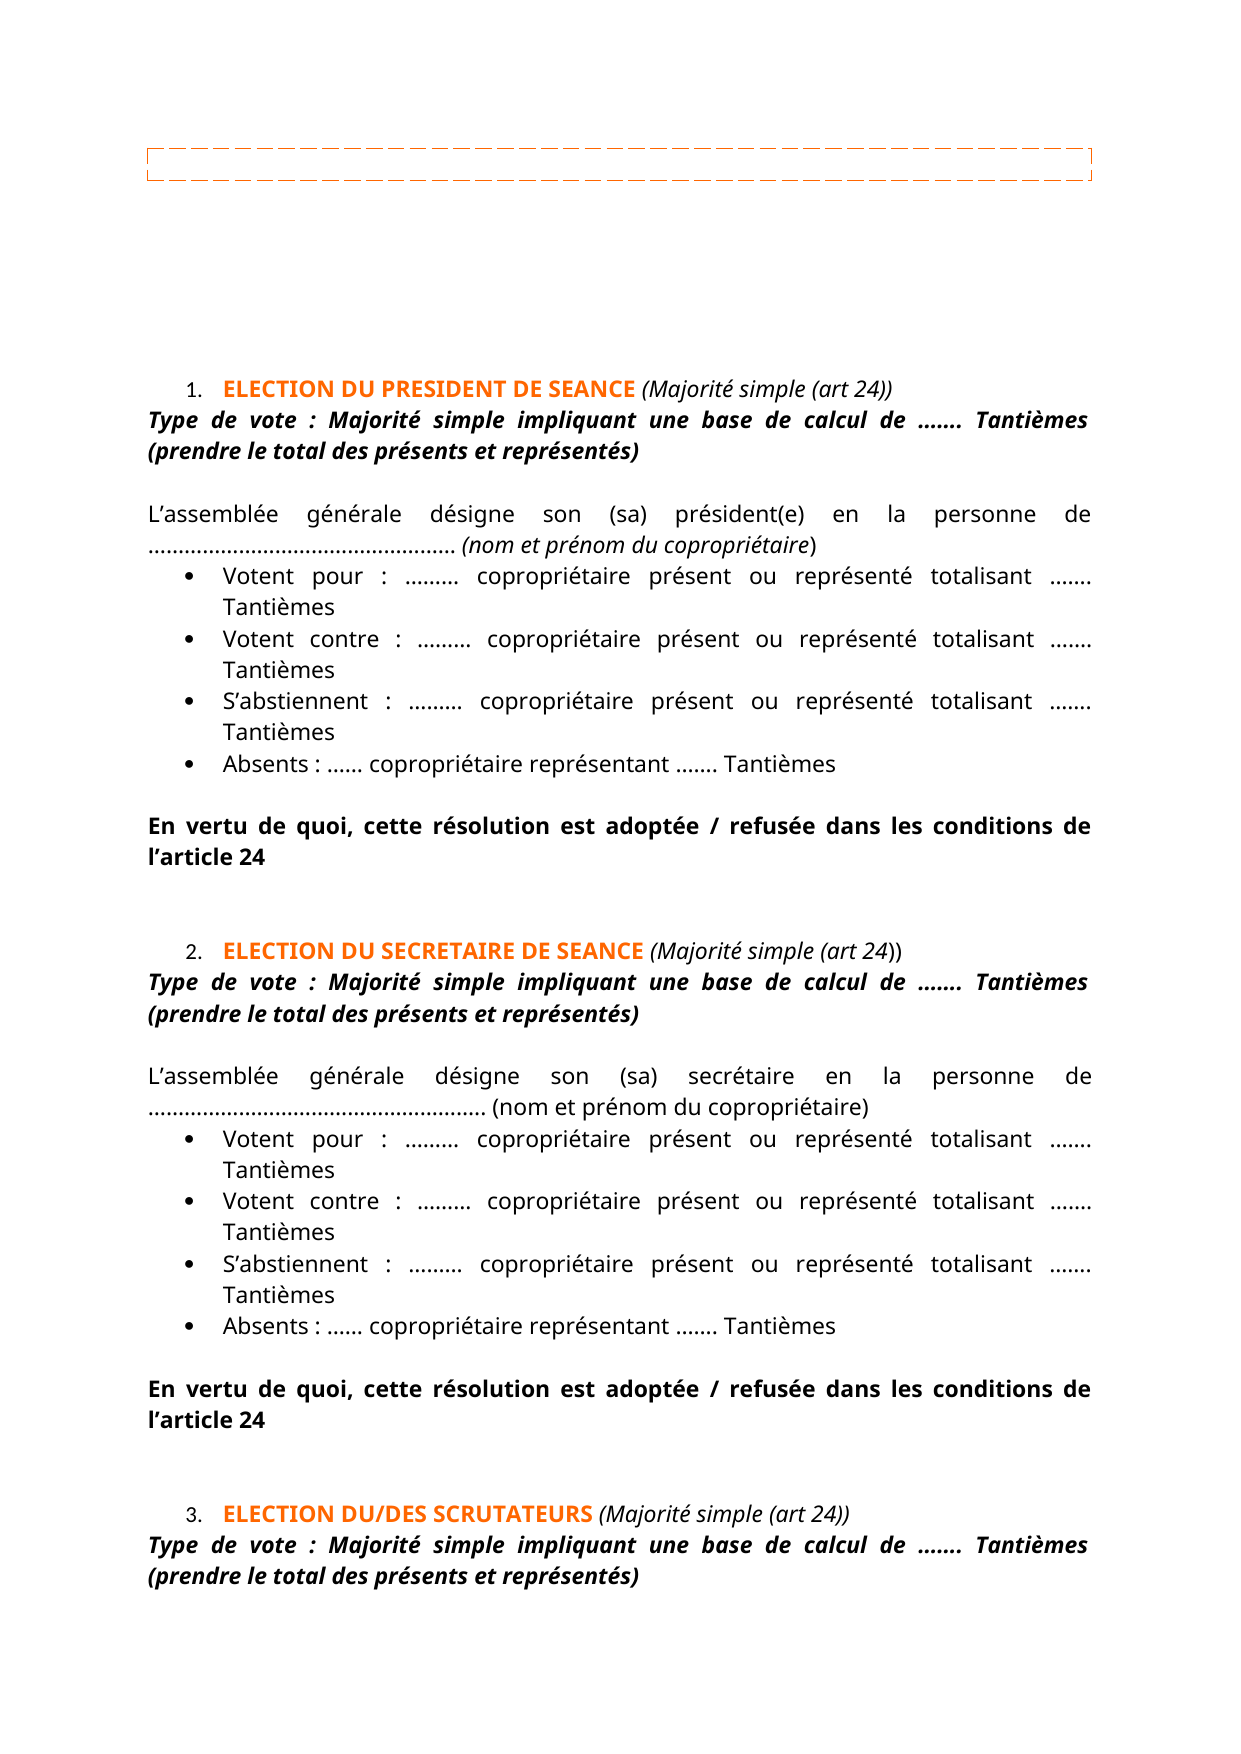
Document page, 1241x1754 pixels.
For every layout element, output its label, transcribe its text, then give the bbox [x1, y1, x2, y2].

list Votent contre : ……… copropriétaire présent ou représenté totalisant ……. Tantièmes [185, 1185, 1093, 1248]
list ELECTION DU PRESIDENT DE SEANCE (Majorité simple (art 24)) [185, 373, 1093, 404]
list Votent contre : ……… copropriétaire présent ou représenté totalisant ……. Tantièmes [185, 623, 1093, 685]
text Type de vote : Majorité simple impliquant une base de calcul de ……. Tantièmes (prendre le total des présents et représentés) [148, 1529, 1093, 1591]
text L’assemblée générale désigne son (sa) président(e) en la personne de …………………………………………… (nom et prénom du copropriétaire) [148, 498, 1093, 560]
list ELECTION DU SECRETAIRE DE SEANCE (Majorité simple (art 24)) [185, 935, 1093, 966]
text Type de vote : Majorité simple impliquant une base de calcul de ……. Tantièmes (prendre le total des présents et représentés) [148, 966, 1093, 1029]
text Type de vote : Majorité simple impliquant une base de calcul de ……. Tantièmes (prendre le total des présents et représentés) [148, 404, 1093, 466]
list Absents : …… copropriétaire représentant ……. Tantièmes [185, 748, 1093, 779]
list Votent pour : ……… copropriétaire présent ou représenté totalisant ……. Tantièmes [185, 1123, 1093, 1185]
list S’abstiennent : ……… copropriétaire présent ou représenté totalisant ……. Tantièmes [185, 685, 1093, 748]
table_header [148, 148, 1092, 180]
text L’assemblée générale désigne son (sa) secrétaire en la personne de ……………………………………………….. (nom et prénom du copropriétaire) [148, 1060, 1093, 1123]
text En vertu de quoi, cette résolution est adoptée / refusée dans les conditions de l’article 24 [148, 810, 1093, 873]
list S’abstiennent : ……… copropriétaire présent ou représenté totalisant ……. Tantièmes [185, 1248, 1093, 1310]
list Absents : …… copropriétaire représentant ……. Tantièmes [185, 1310, 1093, 1341]
list Votent pour : ……… copropriétaire présent ou représenté totalisant ……. Tantièmes [185, 560, 1093, 623]
text En vertu de quoi, cette résolution est adoptée / refusée dans les conditions de l’article 24 [148, 1373, 1093, 1435]
list ELECTION DU/DES SCRUTATEURS (Majorité simple (art 24)) [185, 1498, 1093, 1529]
